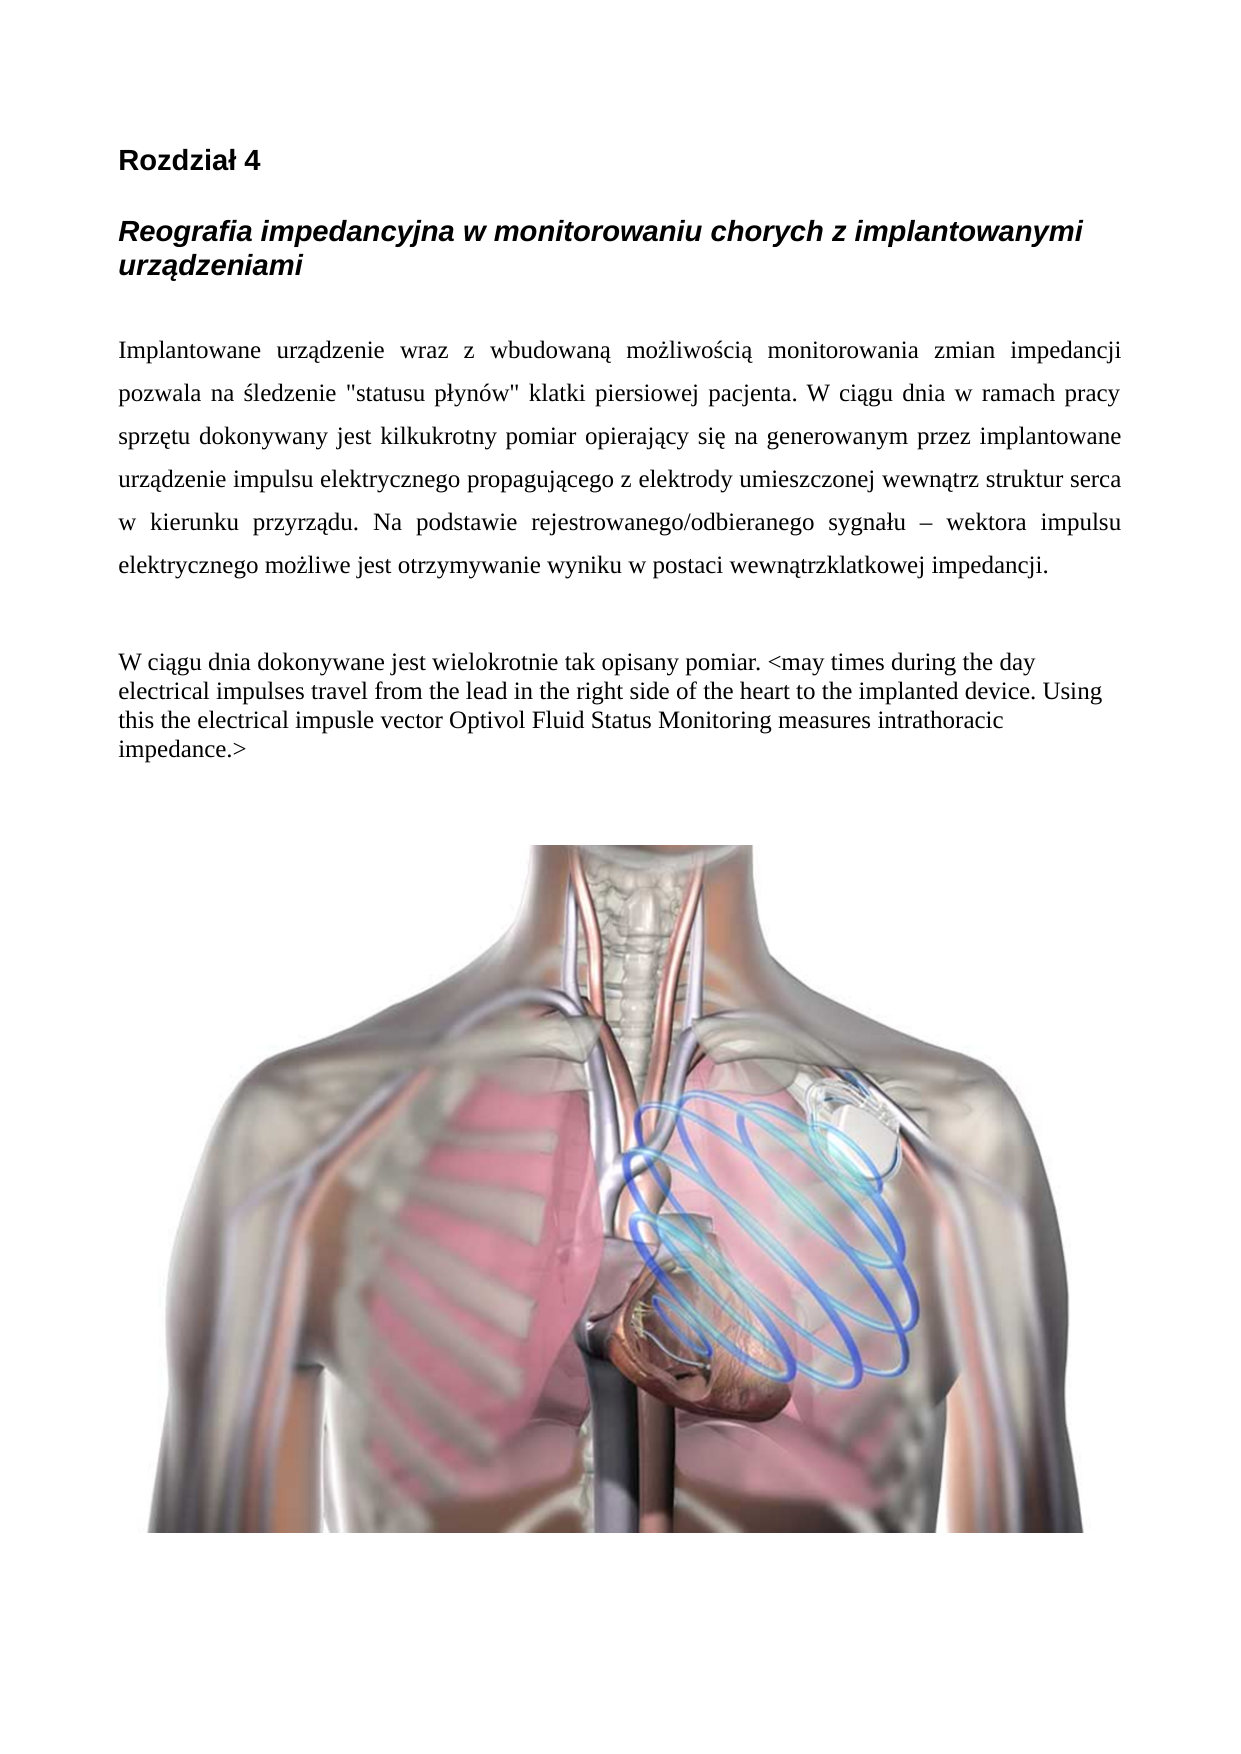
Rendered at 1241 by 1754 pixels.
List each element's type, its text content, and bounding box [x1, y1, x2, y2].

text W ciągu dnia dokonywane jest wielokrotnie tak opisany pomiar. <may times during the day electrical impulses travel from the lead in the right side of the heart to the implanted device. Using this the electrical impusle vector Optivol Fluid Status Monitoring measures intrathoracic impedance.> [118, 647, 1122, 762]
subtitle Rozdział 4 [118, 143, 1122, 177]
subtitle Reografia impedancyjna w monitorowaniu chorych z implantowanymi urządzeniami [118, 214, 1122, 281]
text Implantowane urządzenie wraz z wbudowaną możliwością monitorowania zmian impedancji pozwala na śledzenie "statusu płynów" klatki piersiowej pacjenta. W ciągu dnia w ramach pracy sprzętu dokonywany jest kilkukrotny pomiar opierający się na generowanym przez implantowane urządzenie impulsu elektrycznego propagującego z elektrody umieszczonej wewnątrz struktur serca w kierunku przyrządu. Na podstawie rejestrowanego/odbieranego sygnału – wektora impulsu elektrycznego możliwe jest otrzymywanie wyniku w postaci wewnątrzklatkowej impedancji. [118, 335, 1122, 579]
